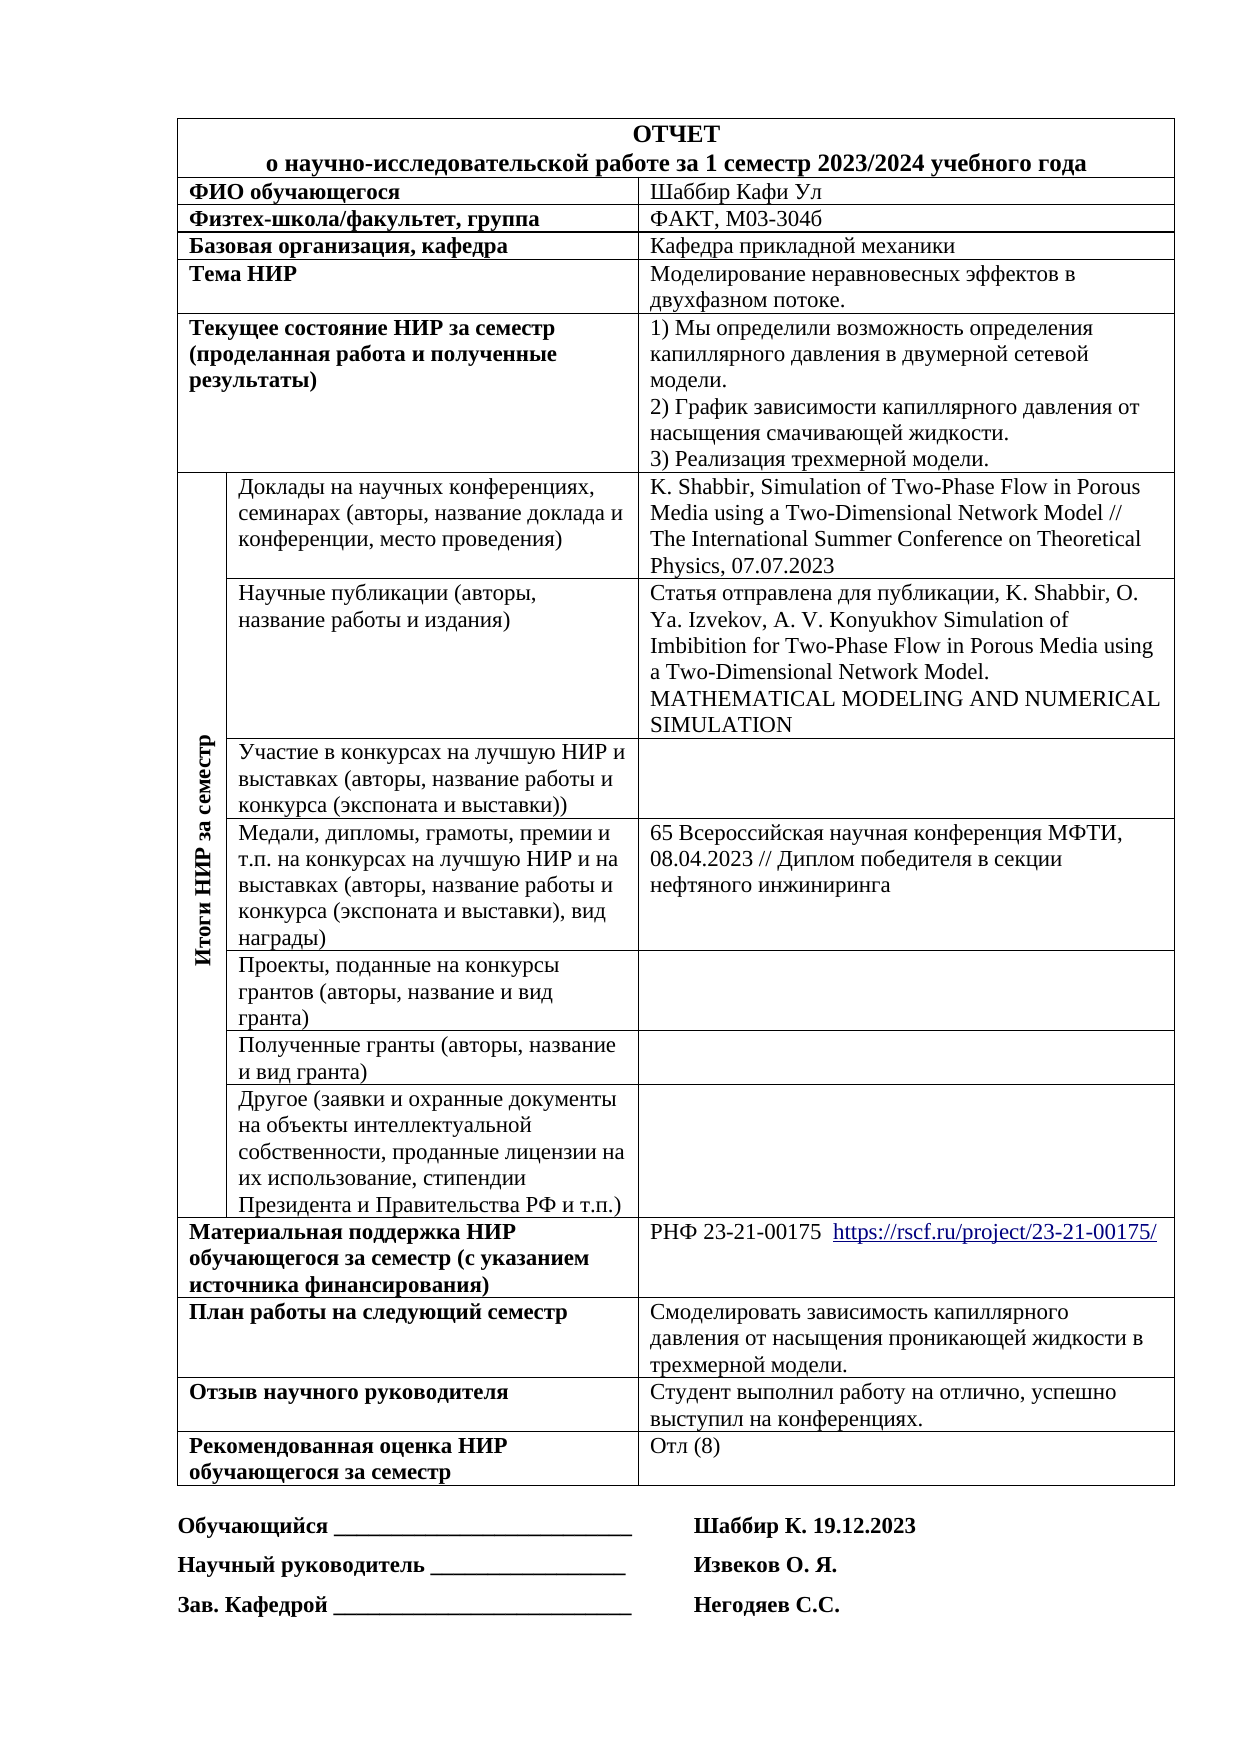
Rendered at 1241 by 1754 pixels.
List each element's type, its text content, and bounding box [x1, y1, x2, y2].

table_cell План работы на следующий семестр [178, 1298, 638, 1377]
table_header ОТЧЕТ о научно-исследовательской работе за 1 семестр 2023/2024 учебного года [178, 119, 1174, 177]
table_cell Проекты, поданные на конкурсы грантов (авторы, название и вид гранта) [227, 951, 638, 1030]
table_cell ФИО обучающегося [178, 178, 638, 204]
table_cell [639, 951, 1174, 1030]
table_cell ФАКТ, М03-304б [639, 205, 1174, 231]
table_cell Студент выполнил работу на отлично, успешно выступил на конференциях. [639, 1378, 1174, 1431]
table_cell Статья отправлена для публикации, K. Shabbir, O. Ya. Izvekov, A. V. Konyukhov Simulation of Imbibition for Two-Phase Flow in Porous Media using a Two-Dimensional Network Model. MATHEMATICAL MODELING AND NUMERICAL SIMULATION [639, 579, 1174, 737]
text Научный руководитель _________________ Извеков О. Я. [177, 1552, 1152, 1578]
table_cell [639, 1085, 1174, 1217]
table_cell Доклады на научных конференциях, семинарах (авторы, название доклада и конференции, место проведения) [227, 473, 638, 578]
table_cell Базовая организация, кафедра [178, 233, 638, 259]
table_cell Физтех-школа/факультет, группа [178, 205, 638, 231]
table_cell Материальная поддержка НИР обучающегося за семестр (с указанием источника финансирования) [178, 1218, 638, 1297]
table_cell Научные публикации (авторы, название работы и издания) [227, 579, 638, 737]
table_cell Итоги НИР за семестр [178, 473, 226, 1217]
table_cell Шаббир Кафи Ул [639, 178, 1174, 204]
table_cell РНФ 23-21-00175 https://rscf.ru/project/23-21-00175/ [639, 1218, 1174, 1297]
table_cell Тема НИР [178, 260, 638, 313]
table_cell Медали, дипломы, грамоты, премии и т.п. на конкурсах на лучшую НИР и на выставках (авторы, название работы и конкурса (экспоната и выставки), вид награды) [227, 819, 638, 950]
table_cell Смоделировать зависимость капиллярного давления от насыщения проникающей жидкости в трехмерной модели. [639, 1298, 1174, 1377]
table_cell Другое (заявки и охранные документы на объекты интеллектуальной собственности, проданные лицензии на их использование, стипендии Президента и Правительства РФ и т.п.) [227, 1085, 638, 1217]
text Обучающийся __________________________ Шаббир К. 19.12.2023 [177, 1512, 1152, 1538]
table_cell Рекомендованная оценка НИР обучающегося за семестр [178, 1432, 638, 1485]
table_cell [639, 739, 1174, 817]
table_cell Кафедра прикладной механики [639, 233, 1174, 259]
table_cell Участие в конкурсах на лучшую НИР и выставках (авторы, название работы и конкурса (экспоната и выставки)) [227, 739, 638, 817]
table_cell Текущее состояние НИР за семестр (проделанная работа и полученные результаты) [178, 314, 638, 472]
table_cell 65 Всероссийская научная конференция МФТИ, 08.04.2023 // Диплом победителя в секции нефтяного инжиниринга [639, 819, 1174, 950]
text Зав. Кафедрой __________________________ Негодяев С.С. [177, 1591, 1152, 1617]
table_cell 1) Мы определили возможность определения капиллярного давления в двумерной сетевой модели. 2) График зависимости капиллярного давления от насыщения смачивающей жидкости. 3) Реализация трехмерной модели. [639, 314, 1174, 472]
table_cell [639, 1031, 1174, 1084]
table_cell Отл (8) [639, 1432, 1174, 1485]
table_cell Полученные гранты (авторы, название и вид гранта) [227, 1031, 638, 1084]
table_cell Моделирование неравновесных эффектов в двухфазном потоке. [639, 260, 1174, 313]
table_cell K. Shabbir, Simulation of Two-Phase Flow in Porous Media using a Two-Dimensional Network Model // The International Summer Conference on Theoretical Physics, 07.07.2023 [639, 473, 1174, 578]
table_cell Отзыв научного руководителя [178, 1378, 638, 1431]
